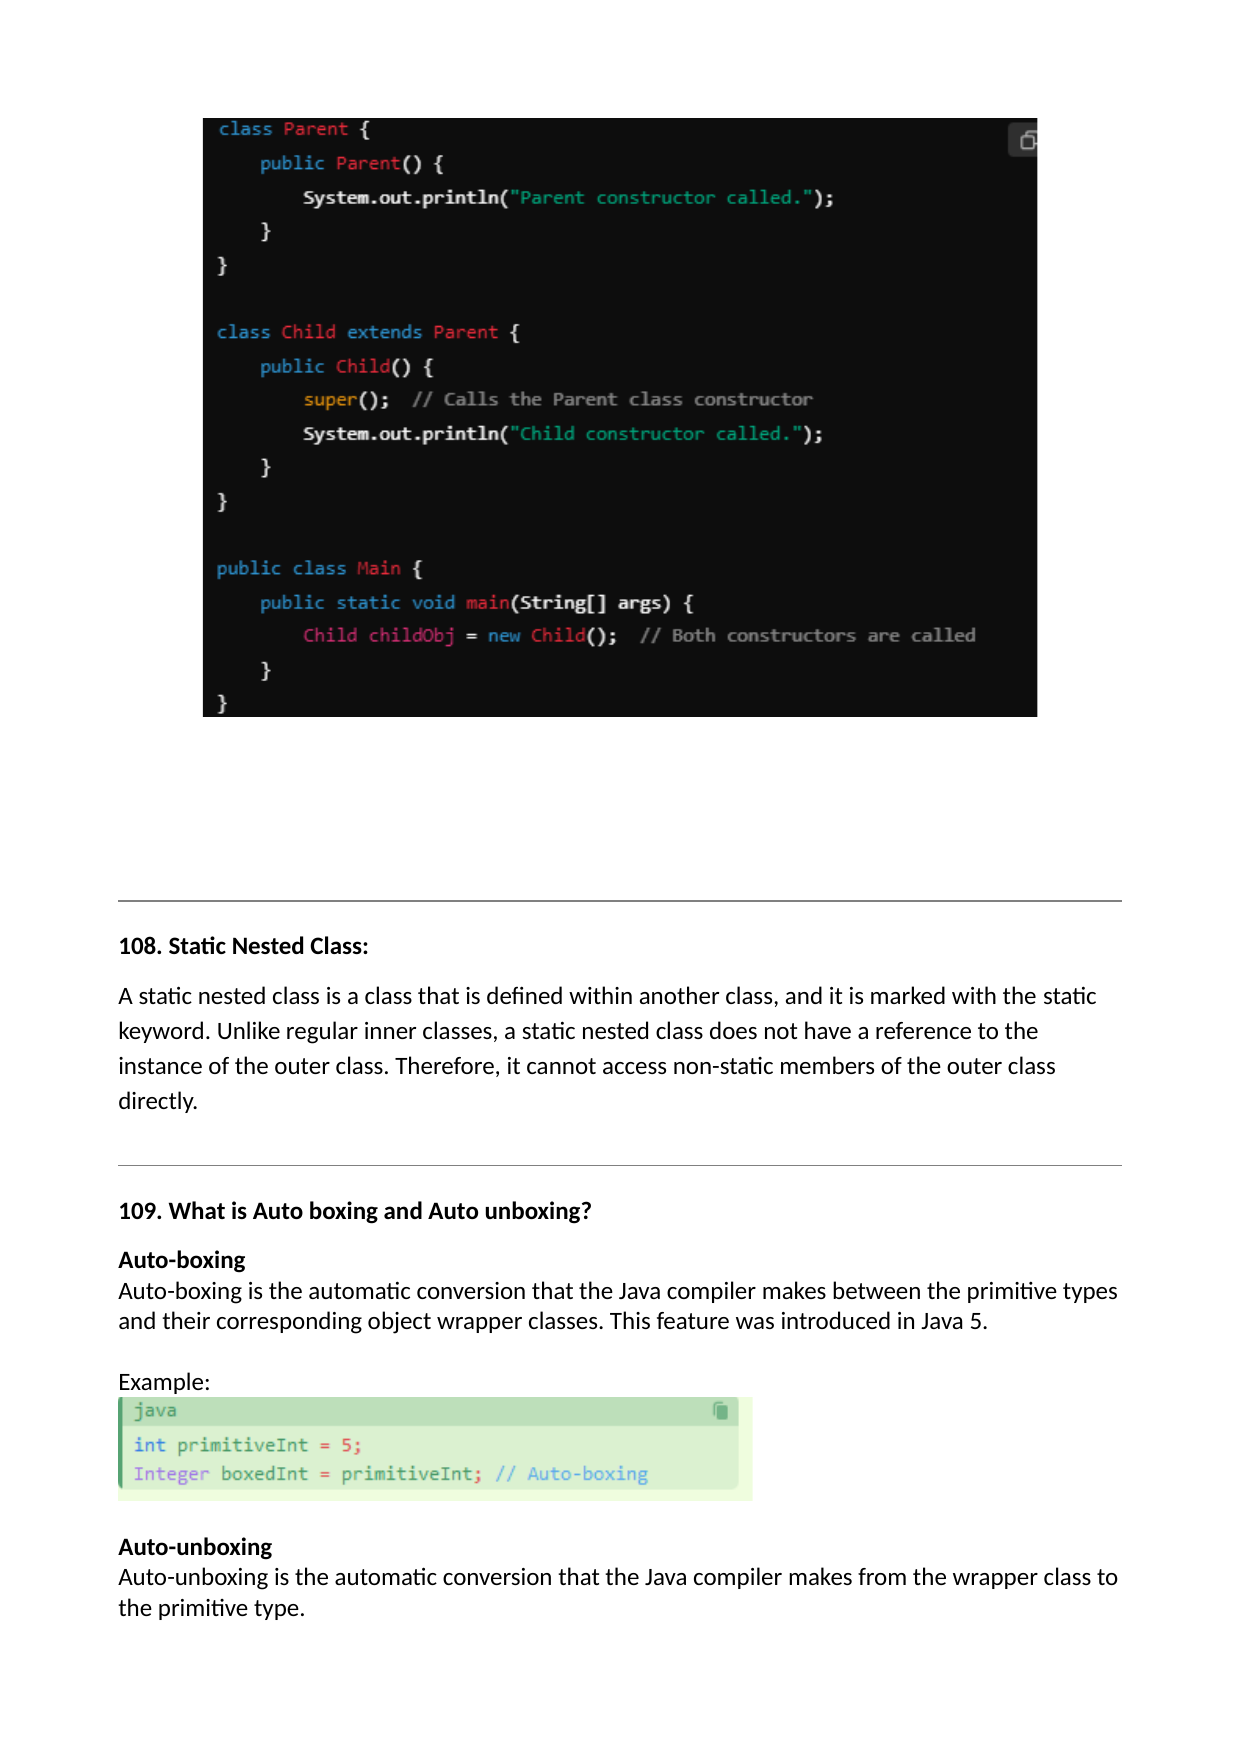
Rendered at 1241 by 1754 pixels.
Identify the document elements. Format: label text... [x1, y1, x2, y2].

text Auto-boxing [118, 1244, 1122, 1275]
picture [118, 1397, 753, 1501]
text 109. What is Auto boxing and Auto unboxing? [118, 1195, 1122, 1225]
text Auto-unboxing [118, 1531, 1122, 1561]
text Auto-boxing is the automatic conversion that the Java compiler makes between the primitive types and their corresponding object wrapper classes. This feature was introduced in Java 5. [118, 1275, 1122, 1336]
text Auto-unboxing is the automatic conversion that the Java compiler makes from the wrapper class to the primitive type. [118, 1561, 1122, 1622]
text Example: [118, 1366, 1122, 1397]
picture [202, 118, 1038, 717]
text A static nested class is a class that is defined within another class, and it is marked with the static keyword. Unlike regular inner classes, a static nested class does not have a reference to the instance of the outer class. Therefore, it cannot access non-static members of the outer class directly. [118, 980, 1122, 1115]
text 108. Static Nested Class: [118, 930, 1122, 961]
